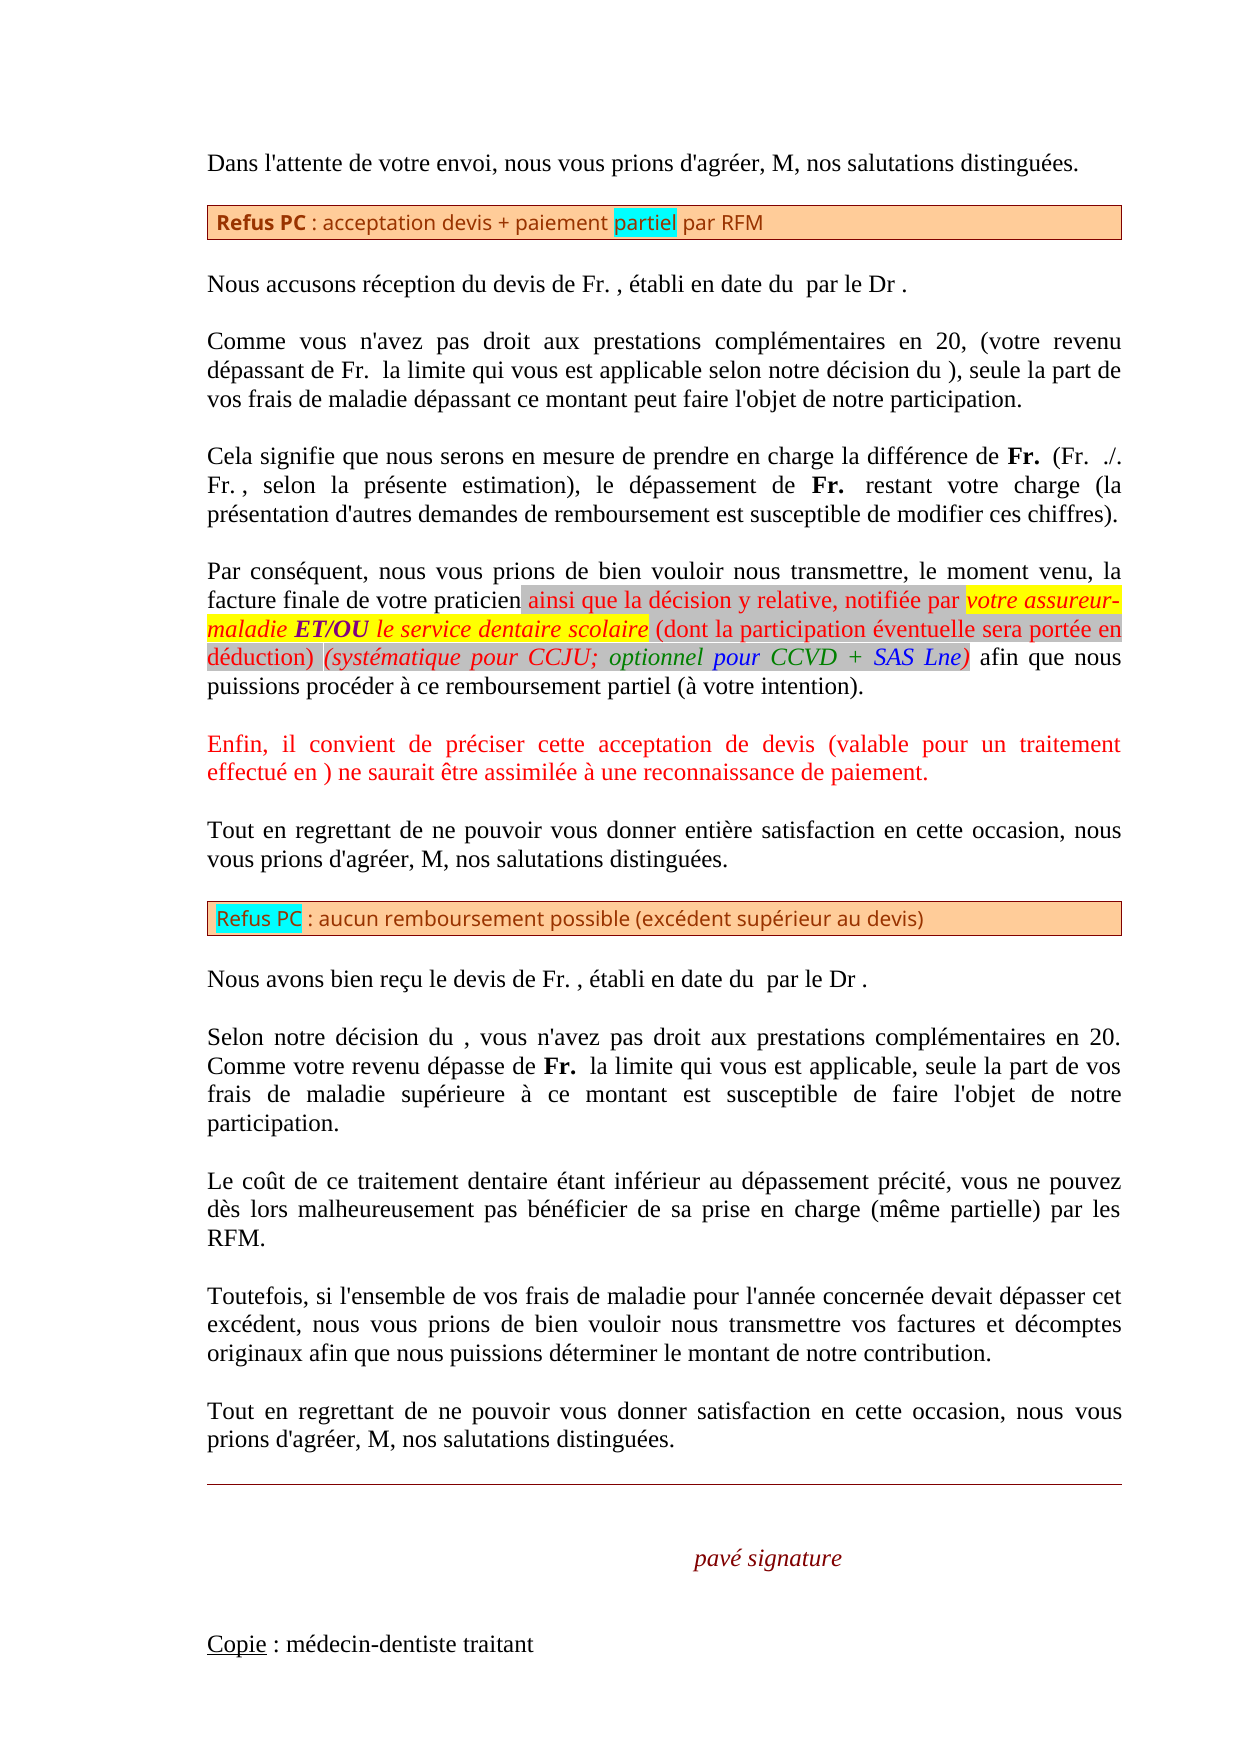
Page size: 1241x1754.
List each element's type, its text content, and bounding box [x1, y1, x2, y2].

text Refus PC : acceptation devis + paiement partiel par RFM [208, 206, 1121, 239]
text Copie : médecin-dentiste traitant [207, 1629, 1122, 1658]
text Comme vous n'avez pas droit aux prestations complémentaires en 20, (votre revenu dépassant de Fr. la limite qui vous est applicable selon notre décision du ), seule la part de vos frais de maladie dépassant ce montant peut faire l'objet de notre participation. [207, 326, 1122, 412]
text pavé signature [207, 1543, 1122, 1571]
text Nous avons bien reçu le devis de Fr. , établi en date du par le Dr . [207, 964, 1122, 993]
text Toutefois, si l'ensemble de vos frais de maladie pour l'année concernée devait dépasser cet excédent, nous vous prions de bien vouloir nous transmettre vos factures et décomptes originaux afin que nous puissions déterminer le montant de notre contribution. [207, 1281, 1122, 1367]
text Cela signifie que nous serons en mesure de prendre en charge la différence de Fr. (Fr. ./. Fr. , selon la présente estimation), le dépassement de Fr. restant votre charge (la présentation d'autres demandes de remboursement est susceptible de modifier ces chiffres). [207, 441, 1122, 527]
text Nous accusons réception du devis de Fr. , établi en date du par le Dr . [207, 269, 1122, 297]
text Enfin, il convient de préciser cette acceptation de devis (valable pour un traitement effectué en ) ne saurait être assimilée à une reconnaissance de paiement. [207, 729, 1122, 786]
text Refus PC : aucun remboursement possible (excédent supérieur au devis) [208, 902, 1121, 935]
text Tout en regrettant de ne pouvoir vous donner satisfaction en cette occasion, nous vous prions d'agréer, M, nos salutations distinguées. [207, 1396, 1122, 1453]
text Par conséquent, nous vous prions de bien vouloir nous transmettre, le moment venu, la facture finale de votre praticien ainsi que la décision y relative, notifiée par votre assureur-maladie ET/OU le service dentaire scolaire (dont la participation éventuelle sera portée en déduction) (systématique pour CCJU; optionnel pour CCVD + SAS Lne) afin que nous puissions procéder à ce remboursement partiel (à votre intention). [207, 556, 1122, 700]
text Dans l'attente de votre envoi, nous vous prions d'agréer, M, nos salutations distinguées. [207, 148, 1122, 176]
text Le coût de ce traitement dentaire étant inférieur au dépassement précité, vous ne pouvez dès lors malheureusement pas bénéficier de sa prise en charge (même partielle) par les RFM. [207, 1166, 1122, 1252]
text Selon notre décision du , vous n'avez pas droit aux prestations complémentaires en 20. Comme votre revenu dépasse de Fr. la limite qui vous est applicable, seule la part de vos frais de maladie supérieure à ce montant est susceptible de faire l'objet de notre participation. [207, 1022, 1122, 1137]
text Tout en regrettant de ne pouvoir vous donner entière satisfaction en cette occasion, nous vous prions d'agréer, M, nos salutations distinguées. [207, 815, 1122, 872]
